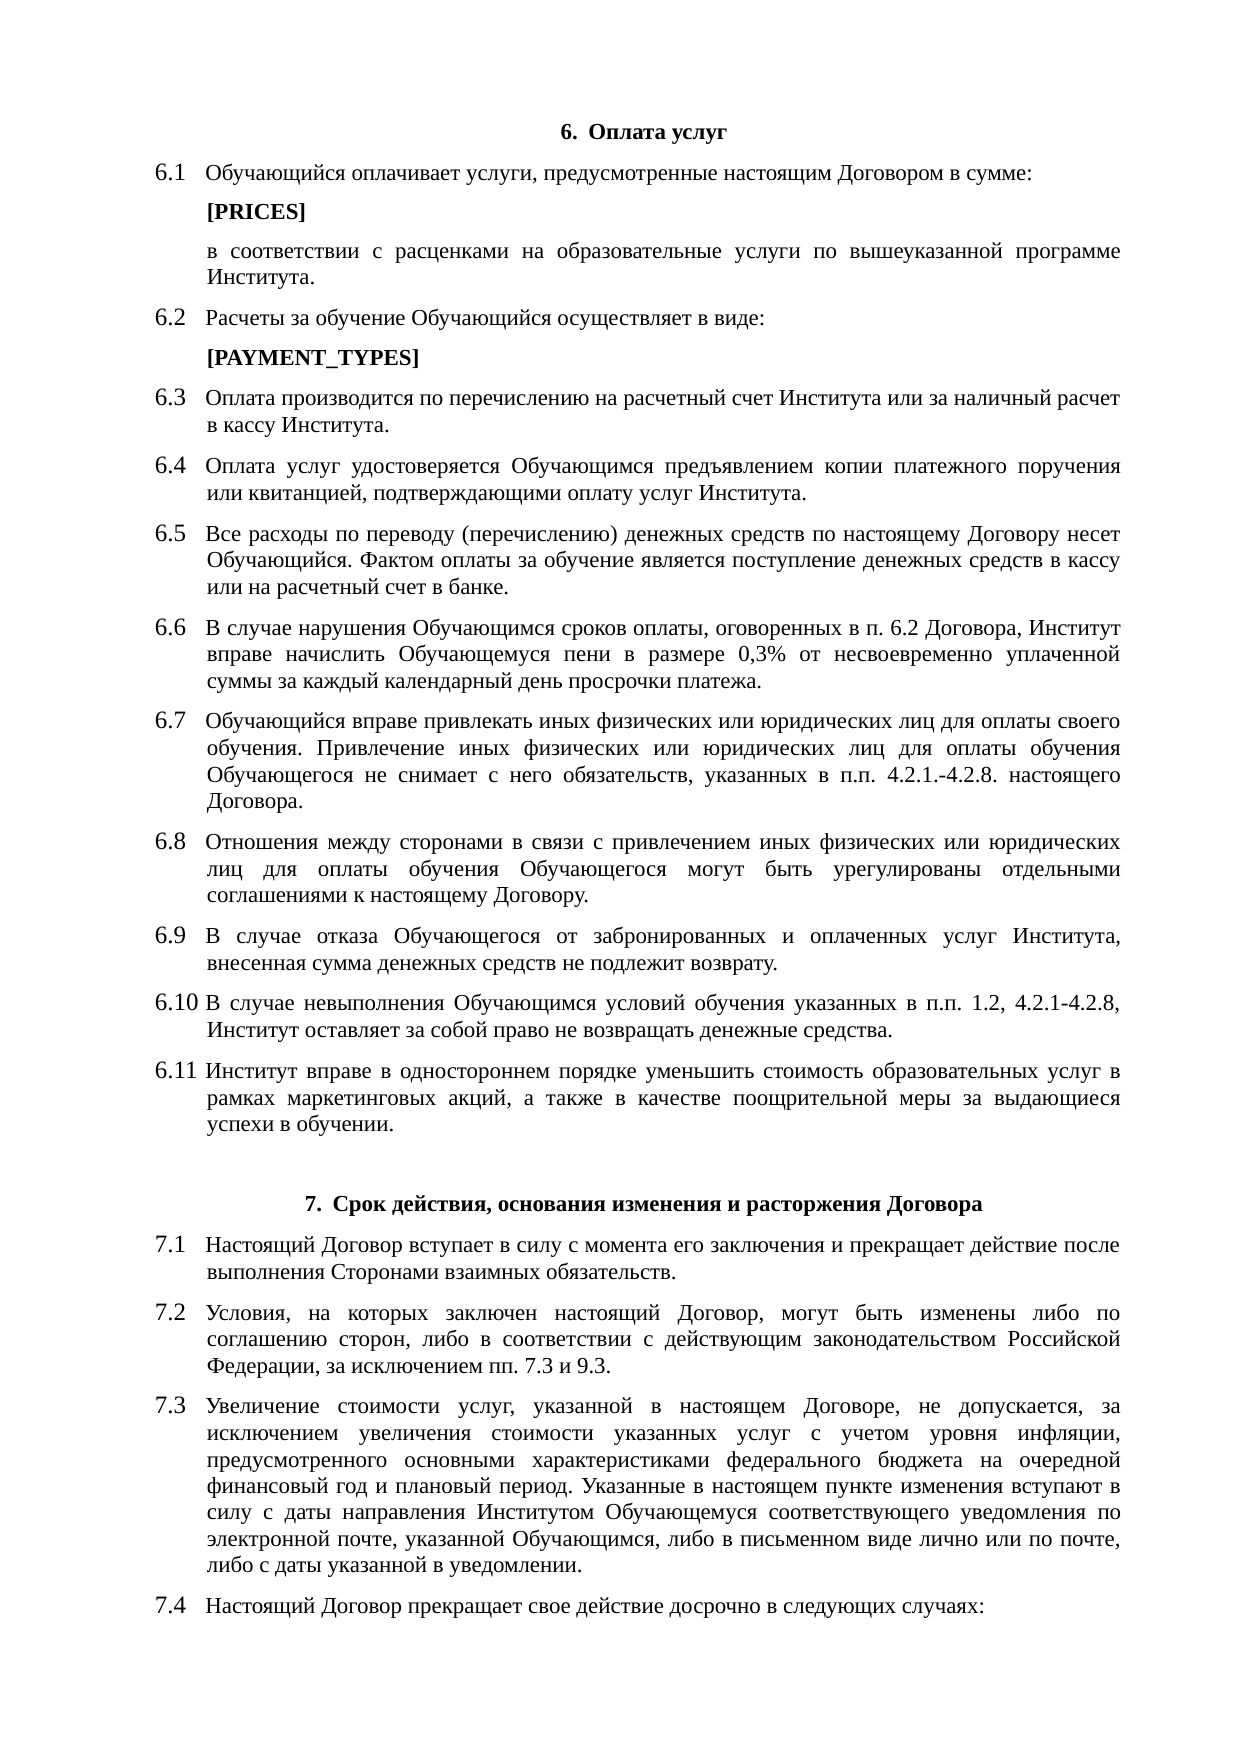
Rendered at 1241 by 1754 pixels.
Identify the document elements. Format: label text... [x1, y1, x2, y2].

list В случае невыполнения Обучающимся условий обучения указанных в п.п. 1.2, 4.2.1-4.2.8, Институт оставляет за собой право не возвращать денежные средства. [148, 987, 1122, 1042]
list Срок действия, основания изменения и расторжения Договора [118, 1190, 1122, 1217]
list [PAYMENT_TYPES] [148, 343, 1122, 370]
list Условия, на которых заключен настоящий Договор, могут быть изменены либо по соглашению сторон, либо в соответствии с действующим законодательством Российской Федерации, за исключением пп. 7.3 и 9.3. [148, 1297, 1122, 1378]
list Обучающийся вправе привлекать иных физических или юридических лиц для оплаты своего обучения. Привлечение иных физических или юридических лиц для оплаты обучения Обучающегося не снимает с него обязательств, указанных в п.п. 4.2.1.-4.2.8. настоящего Договора. [148, 706, 1122, 813]
list Институт вправе в одностороннем порядке уменьшить стоимость образовательных услуг в рамках маркетинговых акций, а также в качестве поощрительной меры за выдающиеся успехи в обучении. [148, 1055, 1122, 1136]
list Обучающийся оплачивает услуги, предусмотренные настоящим Договором в сумме: [148, 157, 1122, 186]
list Оплата услуг удостоверяется Обучающимся предъявлением копии платежного поручения или квитанцией, подтверждающими оплату услуг Института. [148, 450, 1122, 505]
list Настоящий Договор вступает в силу с момента его заключения и прекращает действие после выполнения Сторонами взаимных обязательств. [148, 1229, 1122, 1284]
list Настоящий Договор прекращает свое действие досрочно в следующих случаях: [148, 1590, 1122, 1619]
list [PRICES] [148, 198, 1122, 224]
list Отношения между сторонами в связи с привлечением иных физических или юридических лиц для оплаты обучения Обучающегося могут быть урегулированы отдельными соглашениями к настоящему Договору. [148, 826, 1122, 907]
list Расчеты за обучение Обучающийся осуществляет в виде: [148, 302, 1122, 331]
list В случае нарушения Обучающимся сроков оплаты, оговоренных в п. 6.2 Договора, Институт вправе начислить Обучающемуся пени в размере 0,3% от несвоевременно уплаченной суммы за каждый календарный день просрочки платежа. [148, 612, 1122, 693]
list Оплата услуг [118, 118, 1122, 144]
list Все расходы по переводу (перечислению) денежных средств по настоящему Договору несет Обучающийся. Фактом оплаты за обучение является поступление денежных средств в кассу или на расчетный счет в банке. [148, 518, 1122, 599]
list В случае отказа Обучающегося от забронированных и оплаченных услуг Института, внесенная сумма денежных средств не подлежит возврату. [148, 920, 1122, 975]
list Оплата производится по перечислению на расчетный счет Института или за наличный расчет в кассу Института. [148, 382, 1122, 437]
list Увеличение стоимости услуг, указанной в настоящем Договоре, не допускается, за исключением увеличения стоимости указанных услуг с учетом уровня инфляции, предусмотренного основными характеристиками федерального бюджета на очередной финансовый год и плановый период. Указанные в настоящем пункте изменения вступают в силу с даты направления Институтом Обучающемуся соответствующего уведомления по электронной почте, указанной Обучающимся, либо в письменном виде лично или по почте, либо с даты указанной в уведомлении. [148, 1391, 1122, 1577]
list в соответствии с расценками на образовательные услуги по вышеуказанной программе Института. [148, 237, 1122, 290]
